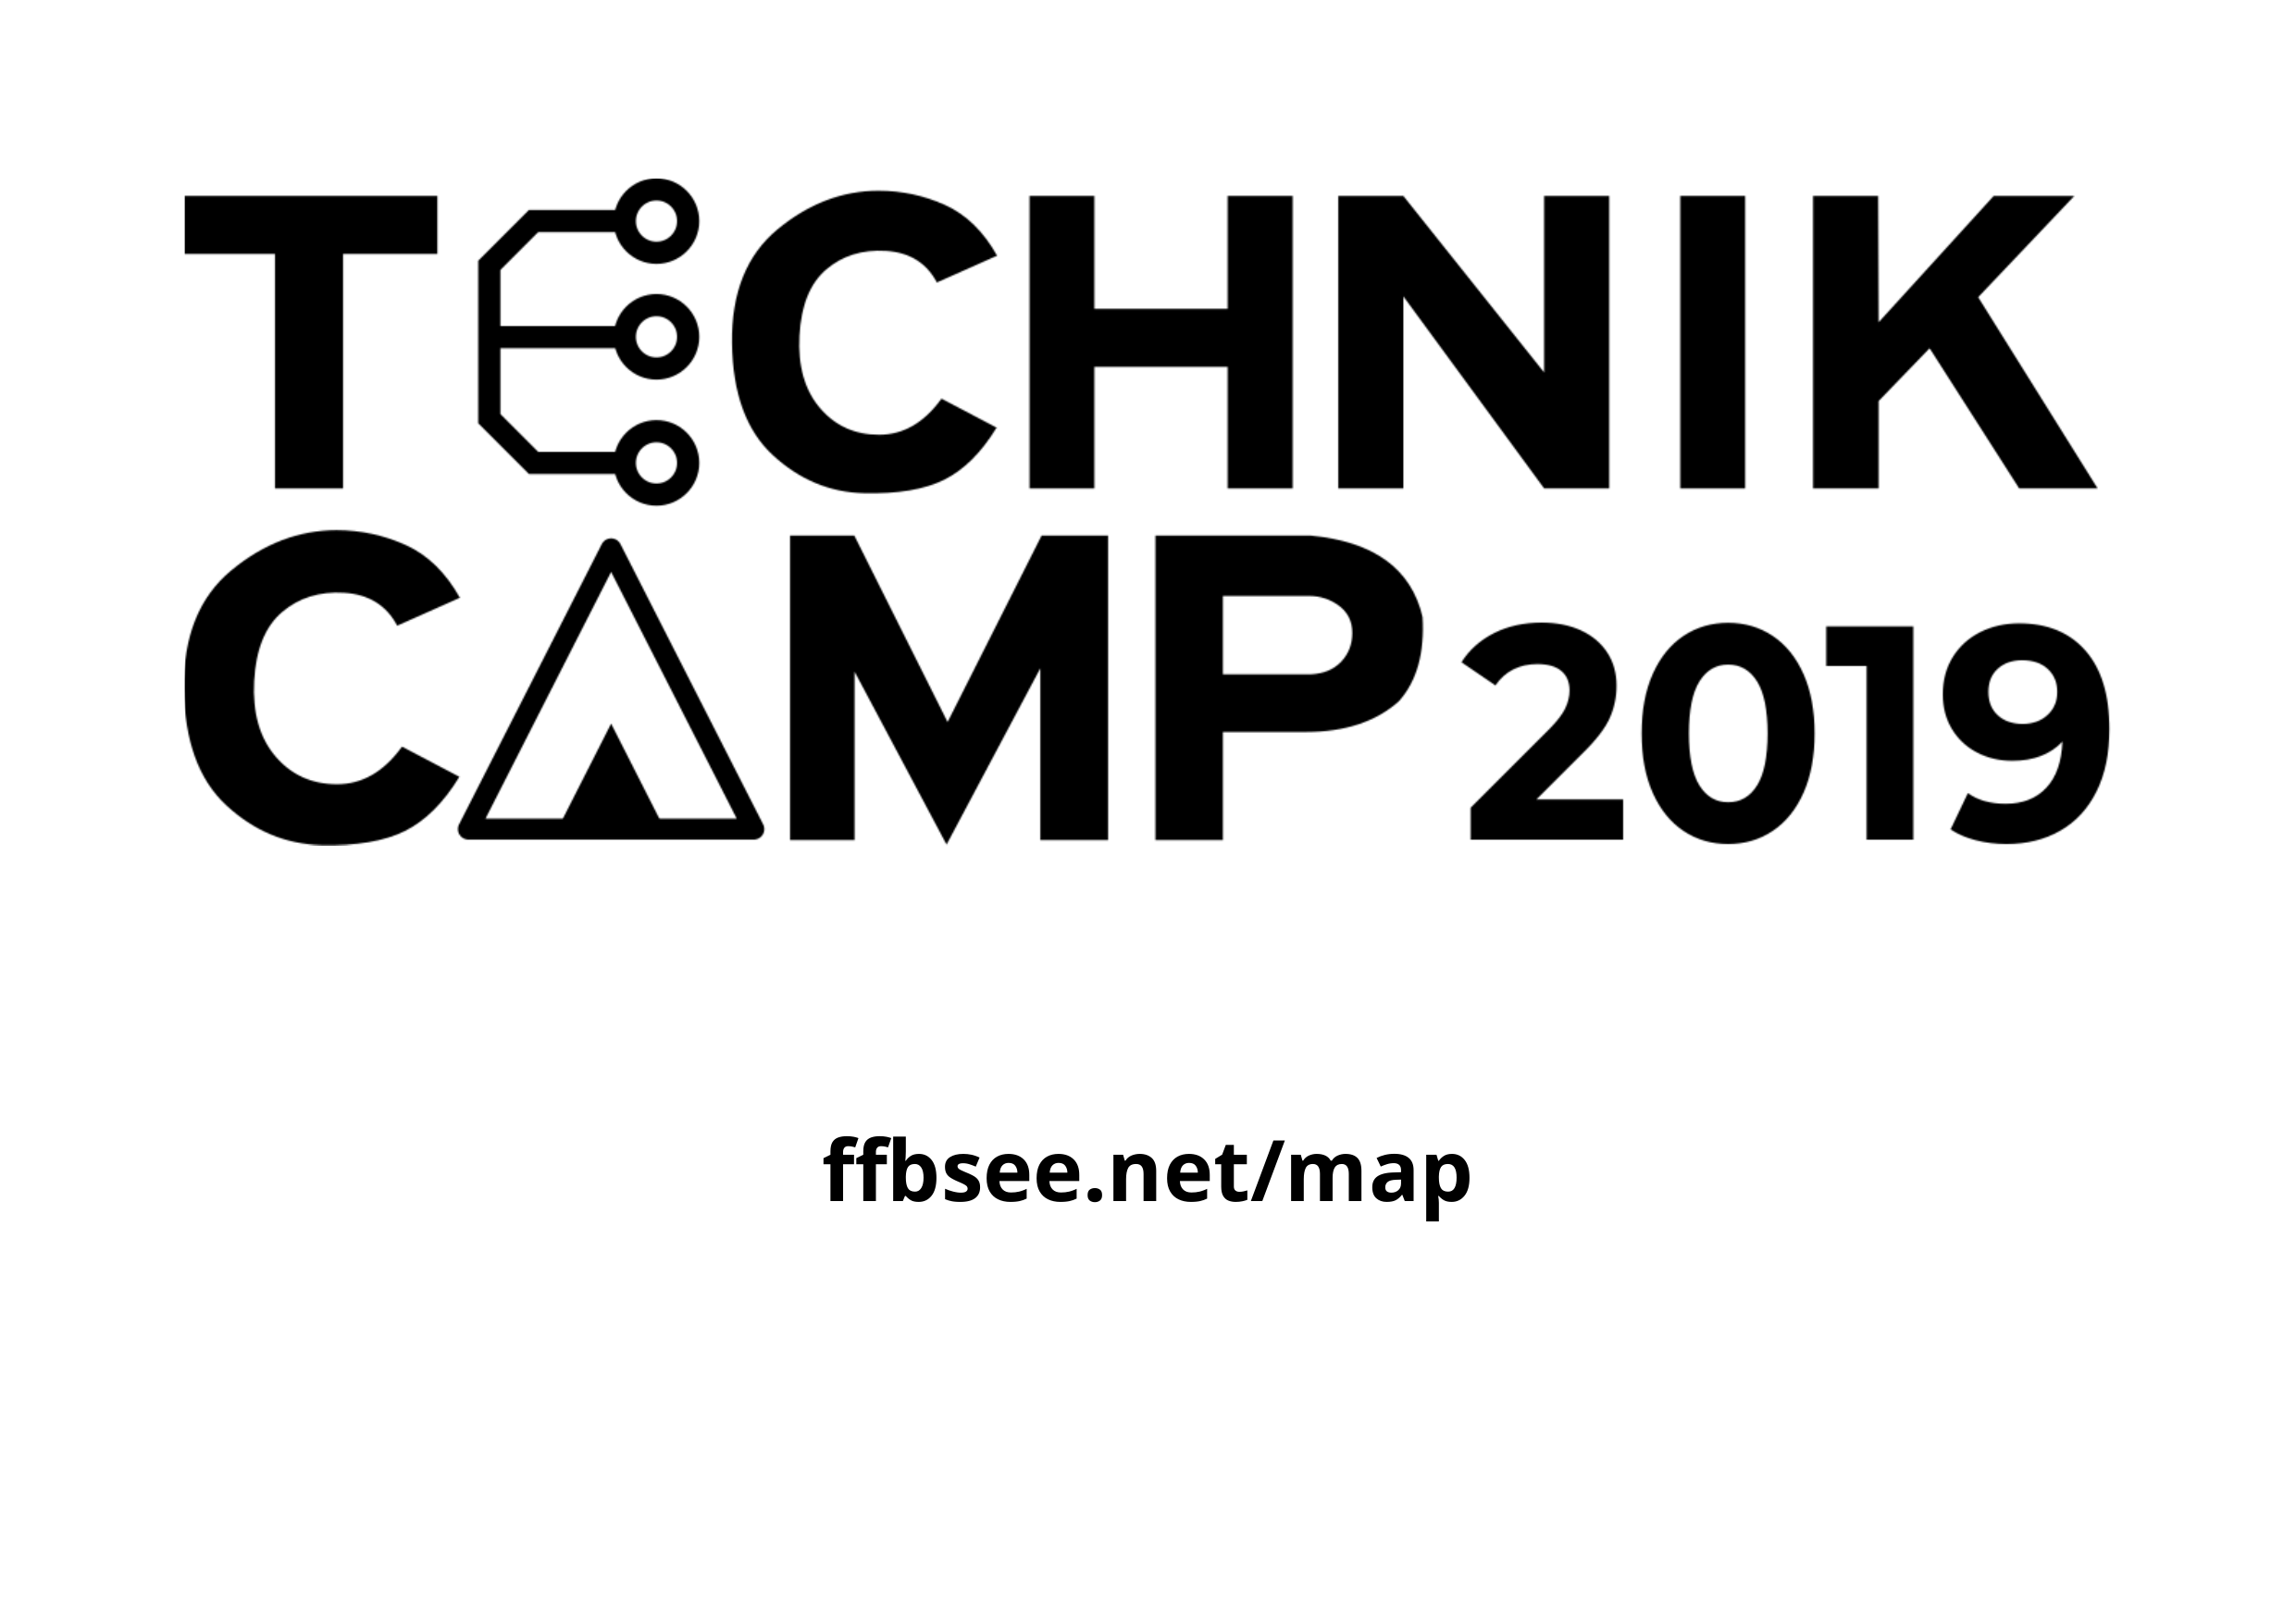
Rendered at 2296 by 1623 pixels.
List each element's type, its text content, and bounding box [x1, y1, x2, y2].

text ffbsee.net/map [109, 1111, 2186, 1227]
picture [184, 179, 2111, 846]
